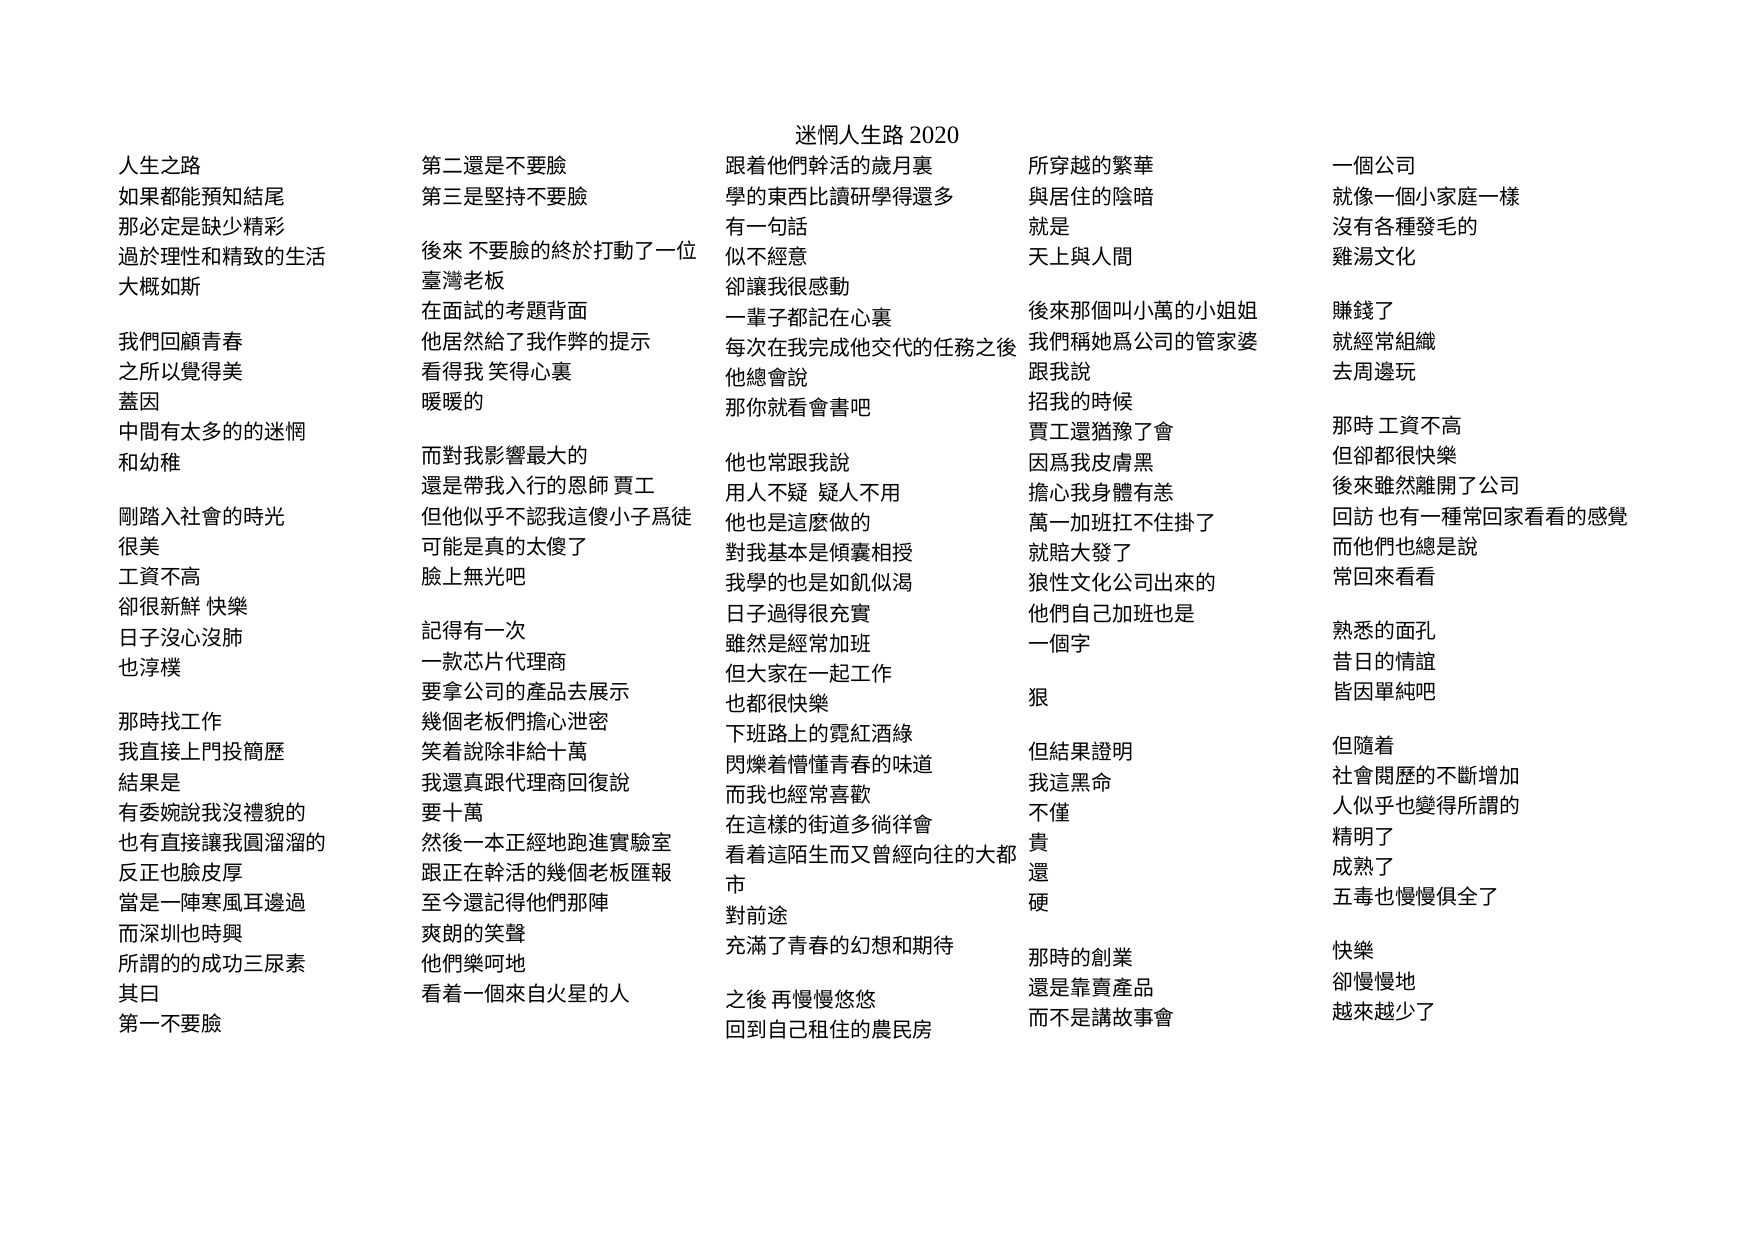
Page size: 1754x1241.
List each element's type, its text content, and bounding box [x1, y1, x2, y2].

text 招我的時候 [1029, 385, 1332, 416]
text 人生之路 [118, 150, 422, 180]
text 幾個老板們擔心泄密 [422, 705, 725, 736]
text 社會閱歷的不斷增加 [1332, 759, 1636, 790]
text 每次在我完成他交代的任務之後 [725, 331, 1029, 361]
text 因爲我皮膚黑 [1029, 446, 1332, 476]
text 雞湯文化 [1332, 240, 1636, 271]
text 還是帶我入行的恩師 賈工 [422, 470, 725, 500]
text 昔日的情誼 [1332, 645, 1636, 675]
text 就像一個小家庭一樣 [1332, 180, 1636, 210]
text 快樂 [1332, 935, 1636, 965]
text 結果是 [118, 766, 422, 796]
text 可能是真的太傻了 [422, 530, 725, 560]
text 要拿公司的產品去展示 [422, 675, 725, 705]
text 我們稱她爲公司的管家婆 [1029, 325, 1332, 355]
text 他們自己加班也是 [1029, 597, 1332, 627]
text 大概如斯 [118, 271, 422, 301]
text 萬一加班扛不住掛了 [1029, 506, 1332, 536]
text 而我也經常喜歡 [725, 778, 1029, 808]
text 我還真跟代理商回復說 [422, 766, 725, 796]
text 還是靠賣產品 [1029, 971, 1332, 1001]
text 而他們也總是說 [1332, 530, 1636, 560]
text 臺灣老板 [422, 264, 725, 295]
text 對前途 [725, 899, 1029, 929]
text 但結果證明 [1029, 736, 1332, 766]
text 皆因單純吧 [1332, 675, 1636, 705]
text 迷惘人生路 2020 [118, 118, 1636, 150]
text 一輩子都記在心裏 [725, 301, 1029, 331]
text 也有直接讓我圓溜溜的 [118, 826, 422, 856]
text 雖然是經常加班 [725, 627, 1029, 657]
text 常回來看看 [1332, 560, 1636, 591]
text 那必定是缺少精彩 [118, 210, 422, 240]
text 第三是堅持不要臉 [422, 180, 725, 210]
text 天上與人間 [1029, 240, 1332, 271]
text 跟我說 [1029, 355, 1332, 385]
text 那你就看會書吧 [725, 391, 1029, 422]
text 跟着他們幹活的歲月裏 [725, 150, 1029, 180]
text 之所以覺得美 [118, 355, 422, 385]
text 臉上無光吧 [422, 560, 725, 591]
text 而不是講故事會 [1029, 1001, 1332, 1031]
text 精明了 [1332, 820, 1636, 850]
text 賈工還猶豫了會 [1029, 416, 1332, 446]
text 在面試的考題背面 [422, 295, 725, 325]
text 跟正在幹活的幾個老板匯報 [422, 856, 725, 887]
text 也淳樸 [118, 651, 422, 681]
text 那時的創業 [1029, 941, 1332, 971]
text 就賠大發了 [1029, 536, 1332, 567]
text 但大家在一起工作 [725, 657, 1029, 687]
text 笑着說除非給十萬 [422, 736, 725, 766]
text 卻慢慢地 [1332, 965, 1636, 995]
text 要十萬 [422, 796, 725, 826]
text 還 [1029, 856, 1332, 887]
text 然後一本正經地跑進實驗室 [422, 826, 725, 856]
text 我學的也是如飢似渴 [725, 567, 1029, 597]
text 第一不要臉 [118, 1007, 422, 1038]
text 但他似乎不認我這傻小子爲徒 [422, 500, 725, 530]
text 我直接上門投簡歷 [118, 736, 422, 766]
text 充滿了青春的幻想和期待 [725, 929, 1029, 959]
text 卻讓我很感動 [725, 271, 1029, 301]
text 後來那個叫小萬的小姐姐 [1029, 295, 1332, 325]
text 爽朗的笑聲 [422, 917, 725, 947]
text 但隨着 [1332, 729, 1636, 759]
text 而對我影響最大的 [422, 439, 725, 470]
text 過於理性和精致的生活 [118, 240, 422, 271]
text 反正也臉皮厚 [118, 856, 422, 887]
text 後來 不要臉的終於打動了一位 [422, 234, 725, 264]
text 記得有一次 [422, 615, 725, 645]
text 他們樂呵地 [422, 947, 725, 977]
text 暖暖的 [422, 385, 725, 416]
text 一款芯片代理商 [422, 645, 725, 675]
text 用人不疑 疑人不用 [725, 476, 1029, 506]
text 不僅 [1029, 796, 1332, 826]
text 有一句話 [725, 210, 1029, 240]
text 第二還是不要臉 [422, 150, 725, 180]
text 也都很快樂 [725, 687, 1029, 718]
text 回到自己租住的農民房 [725, 1013, 1029, 1044]
text 學的東西比讀研學得還多 [725, 180, 1029, 210]
text 至今還記得他們那陣 [422, 887, 725, 917]
text 日子沒心沒肺 [118, 621, 422, 651]
text 成熟了 [1332, 850, 1636, 880]
text 看着一個來自火星的人 [422, 977, 725, 1007]
text 狠 [1029, 681, 1332, 711]
text 他居然給了我作弊的提示 [422, 325, 725, 355]
text 後來雖然離開了公司 [1332, 470, 1636, 500]
text 賺錢了 [1332, 295, 1636, 325]
text 很美 [118, 530, 422, 560]
text 就是 [1029, 210, 1332, 240]
text 我這黑命 [1029, 766, 1332, 796]
text 看着這陌生而又曾經向往的大都市 [725, 838, 1029, 899]
text 就經常組織 [1332, 325, 1636, 355]
text 沒有各種發毛的 [1332, 210, 1636, 240]
text 所謂的的成功三尿素 [118, 947, 422, 977]
text 硬 [1029, 887, 1332, 917]
text 他也常跟我說 [725, 446, 1029, 476]
text 與居住的陰暗 [1029, 180, 1332, 210]
text 越來越少了 [1332, 995, 1636, 1025]
text 去周邊玩 [1332, 355, 1636, 385]
text 一個公司 [1332, 150, 1636, 180]
text 他總會說 [725, 361, 1029, 391]
text 狼性文化公司出來的 [1029, 567, 1332, 597]
text 蓋因 [118, 385, 422, 416]
text 和幼稚 [118, 446, 422, 476]
text 在這樣的街道多徜徉會 [725, 808, 1029, 838]
text 但卻都很快樂 [1332, 439, 1636, 470]
text 其曰 [118, 977, 422, 1007]
text 所穿越的繁華 [1029, 150, 1332, 180]
text 熟悉的面孔 [1332, 615, 1636, 645]
text 卻很新鮮 快樂 [118, 591, 422, 621]
text 中間有太多的的迷惘 [118, 416, 422, 446]
text 工資不高 [118, 560, 422, 591]
text 有委婉說我沒禮貌的 [118, 796, 422, 826]
text 五毒也慢慢俱全了 [1332, 880, 1636, 911]
text 我們回顧青春 [118, 325, 422, 355]
text 一個字 [1029, 627, 1332, 657]
text 人似乎也變得所謂的 [1332, 790, 1636, 820]
text 閃爍着懵懂青春的味道 [725, 748, 1029, 778]
text 他也是這麼做的 [725, 506, 1029, 536]
text 貴 [1029, 826, 1332, 856]
text 看得我 笑得心裏 [422, 355, 725, 385]
text 那時找工作 [118, 705, 422, 736]
text 當是一陣寒風耳邊過 [118, 887, 422, 917]
text 日子過得很充實 [725, 597, 1029, 627]
text 那時 工資不高 [1332, 409, 1636, 439]
text 似不經意 [725, 240, 1029, 271]
text 對我基本是傾囊相授 [725, 536, 1029, 567]
text 如果都能預知結尾 [118, 180, 422, 210]
text 回訪 也有一種常回家看看的感覺 [1332, 500, 1636, 530]
text 擔心我身體有恙 [1029, 476, 1332, 506]
text 之後 再慢慢悠悠 [725, 983, 1029, 1013]
text 而深圳也時興 [118, 917, 422, 947]
text 下班路上的霓紅酒綠 [725, 718, 1029, 748]
text 剛踏入社會的時光 [118, 500, 422, 530]
